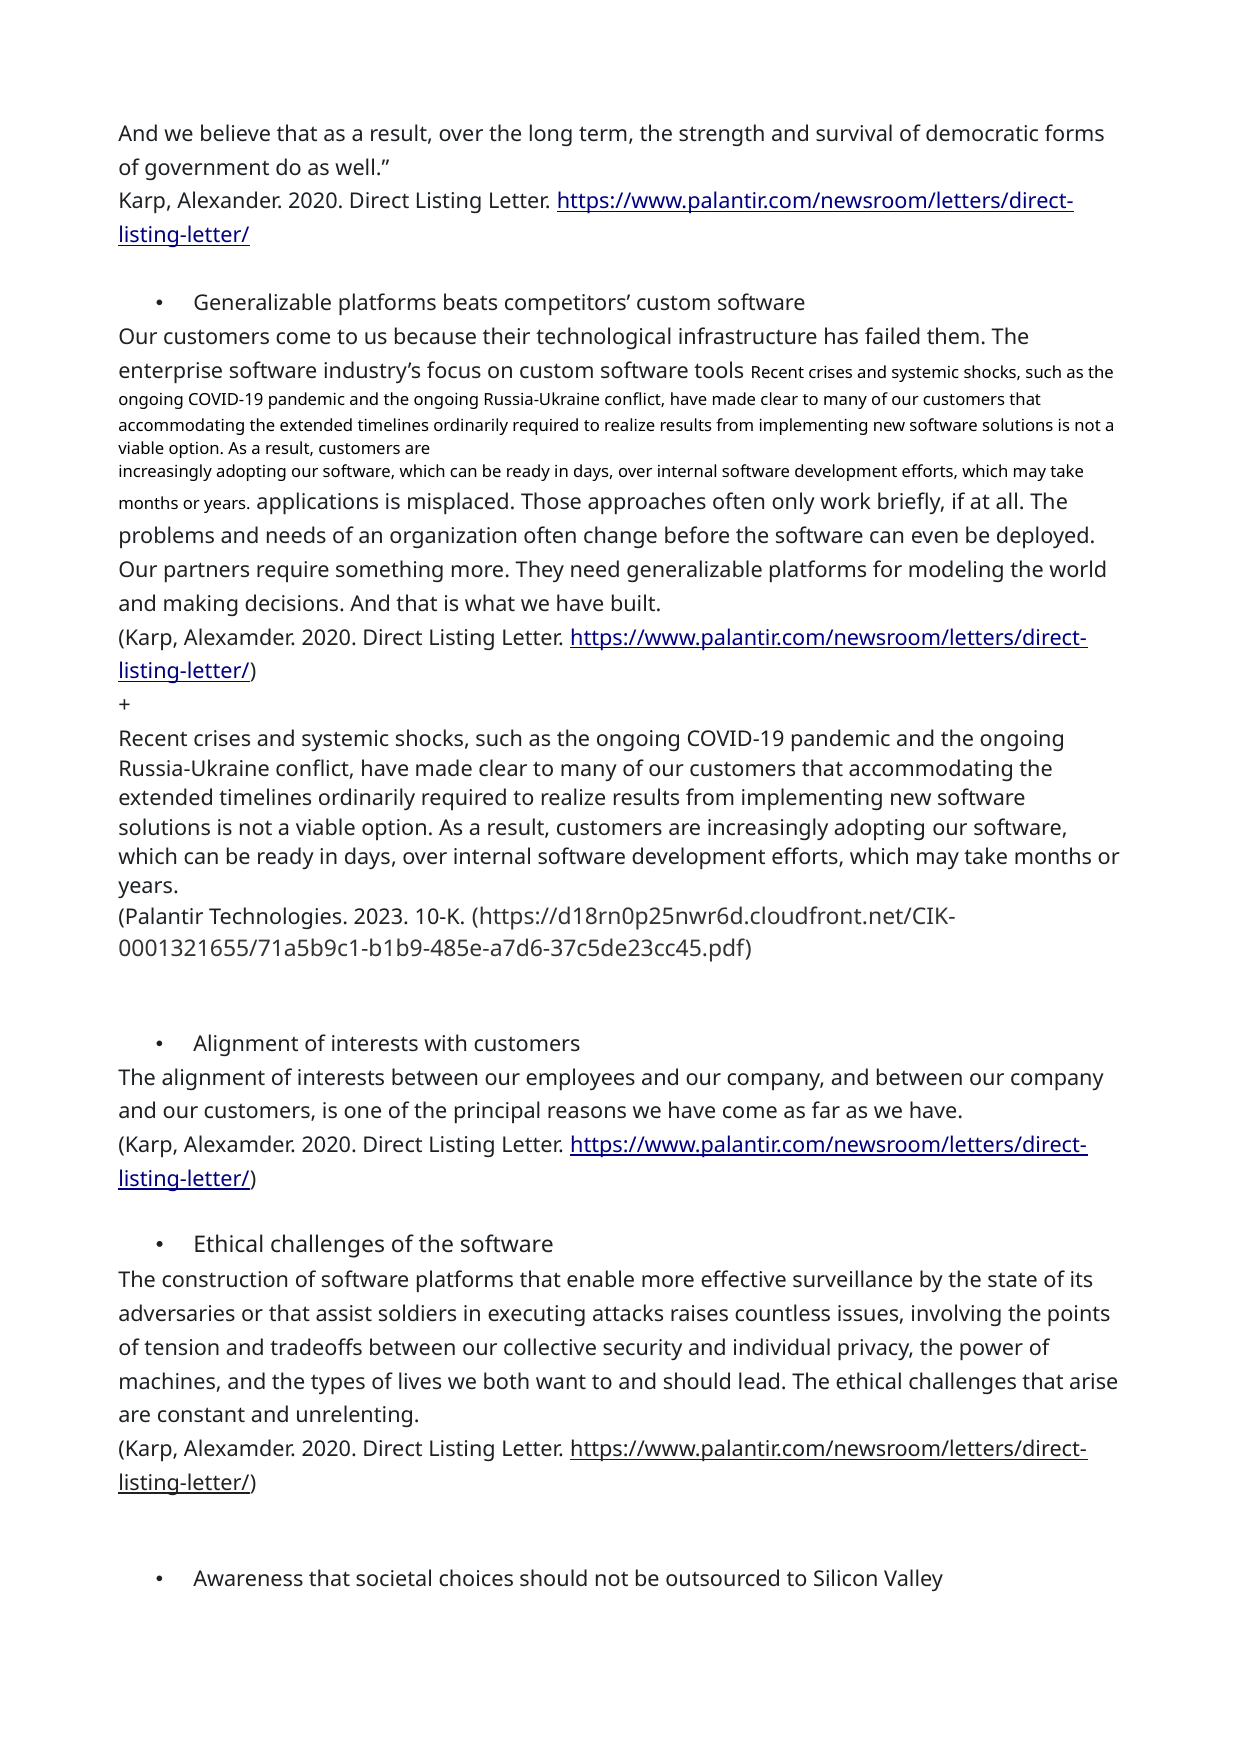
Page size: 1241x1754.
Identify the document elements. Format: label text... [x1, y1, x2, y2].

text (Karp, Alexamder. 2020. Direct Listing Letter. https://www.palantir.com/newsroom/letters/direct-listing-letter/) [118, 1129, 1122, 1193]
text Our customers come to us because their technological infrastructure has failed them. The enterprise software industry’s focus on custom software tools Recent crises and systemic shocks, such as the ongoing COVID-19 pandemic and the ongoing Russia-Ukraine conflict, have made clear to many of our customers that [118, 321, 1122, 411]
list Generalizable platforms beats competitors’ custom software [156, 287, 1122, 317]
text (Palantir Technologies. 2023. 10-K. (https://d18rn0p25nwr6d.cloudfront.net/CIK-0001321655/71a5b9c1-b1b9-485e-a7d6-37c5de23cc45.pdf) [118, 900, 1122, 963]
text And we believe that as a result, over the long term, the strength and survival of democratic forms of government do as well.” [118, 118, 1122, 181]
text Our partners require something more. They need generalizable platforms for modeling the world and making decisions. And that is what we have built. [118, 554, 1122, 617]
text Recent crises and systemic shocks, such as the ongoing COVID-19 pandemic and the ongoing Russia-Ukraine conflict, have made clear to many of our customers that accommodating the extended timelines ordinarily required to realize results from implementing new software solutions is not a viable option. As a result, customers are increasingly adopting our software, which can be ready in days, over internal software development efforts, which may take months or years. [118, 723, 1122, 900]
text (Karp, Alexamder. 2020. Direct Listing Letter. https://www.palantir.com/newsroom/letters/direct-listing-letter/) [118, 622, 1122, 685]
list Alignment of interests with customers [156, 1028, 1122, 1057]
text The alignment of interests between our employees and our company, and between our company and our customers, is one of the principal reasons we have come as far as we have. [118, 1062, 1122, 1125]
text + [118, 689, 1122, 719]
text (Karp, Alexamder. 2020. Direct Listing Letter. https://www.palantir.com/newsroom/letters/direct-listing-letter/) [118, 1434, 1122, 1497]
text accommodating the extended timelines ordinarily required to realize results from implementing new software solutions is not a viable option. As a result, customers are [118, 414, 1122, 459]
text increasingly adopting our software, which can be ready in days, over internal software development efforts, which may take months or years. applications is misplaced. Those approaches often only work briefly, if at all. The problems and needs of an organization often change before the software can even be deployed. [118, 459, 1122, 550]
text The construction of software platforms that enable more effective surveillance by the state of its adversaries or that assist soldiers in executing attacks raises countless issues, involving the points of tension and tradeoffs between our collective security and individual privacy, the power of machines, and the types of lives we both want to and should lead. The ethical challenges that arise are constant and unrelenting. [118, 1264, 1122, 1429]
text Karp, Alexander. 2020. Direct Listing Letter. https://www.palantir.com/newsroom/letters/direct-listing-letter/ [118, 186, 1122, 249]
list Ethical challenges of the software [156, 1228, 1122, 1260]
list Awareness that societal choices should not be outsourced to Silicon Valley [156, 1563, 1122, 1593]
